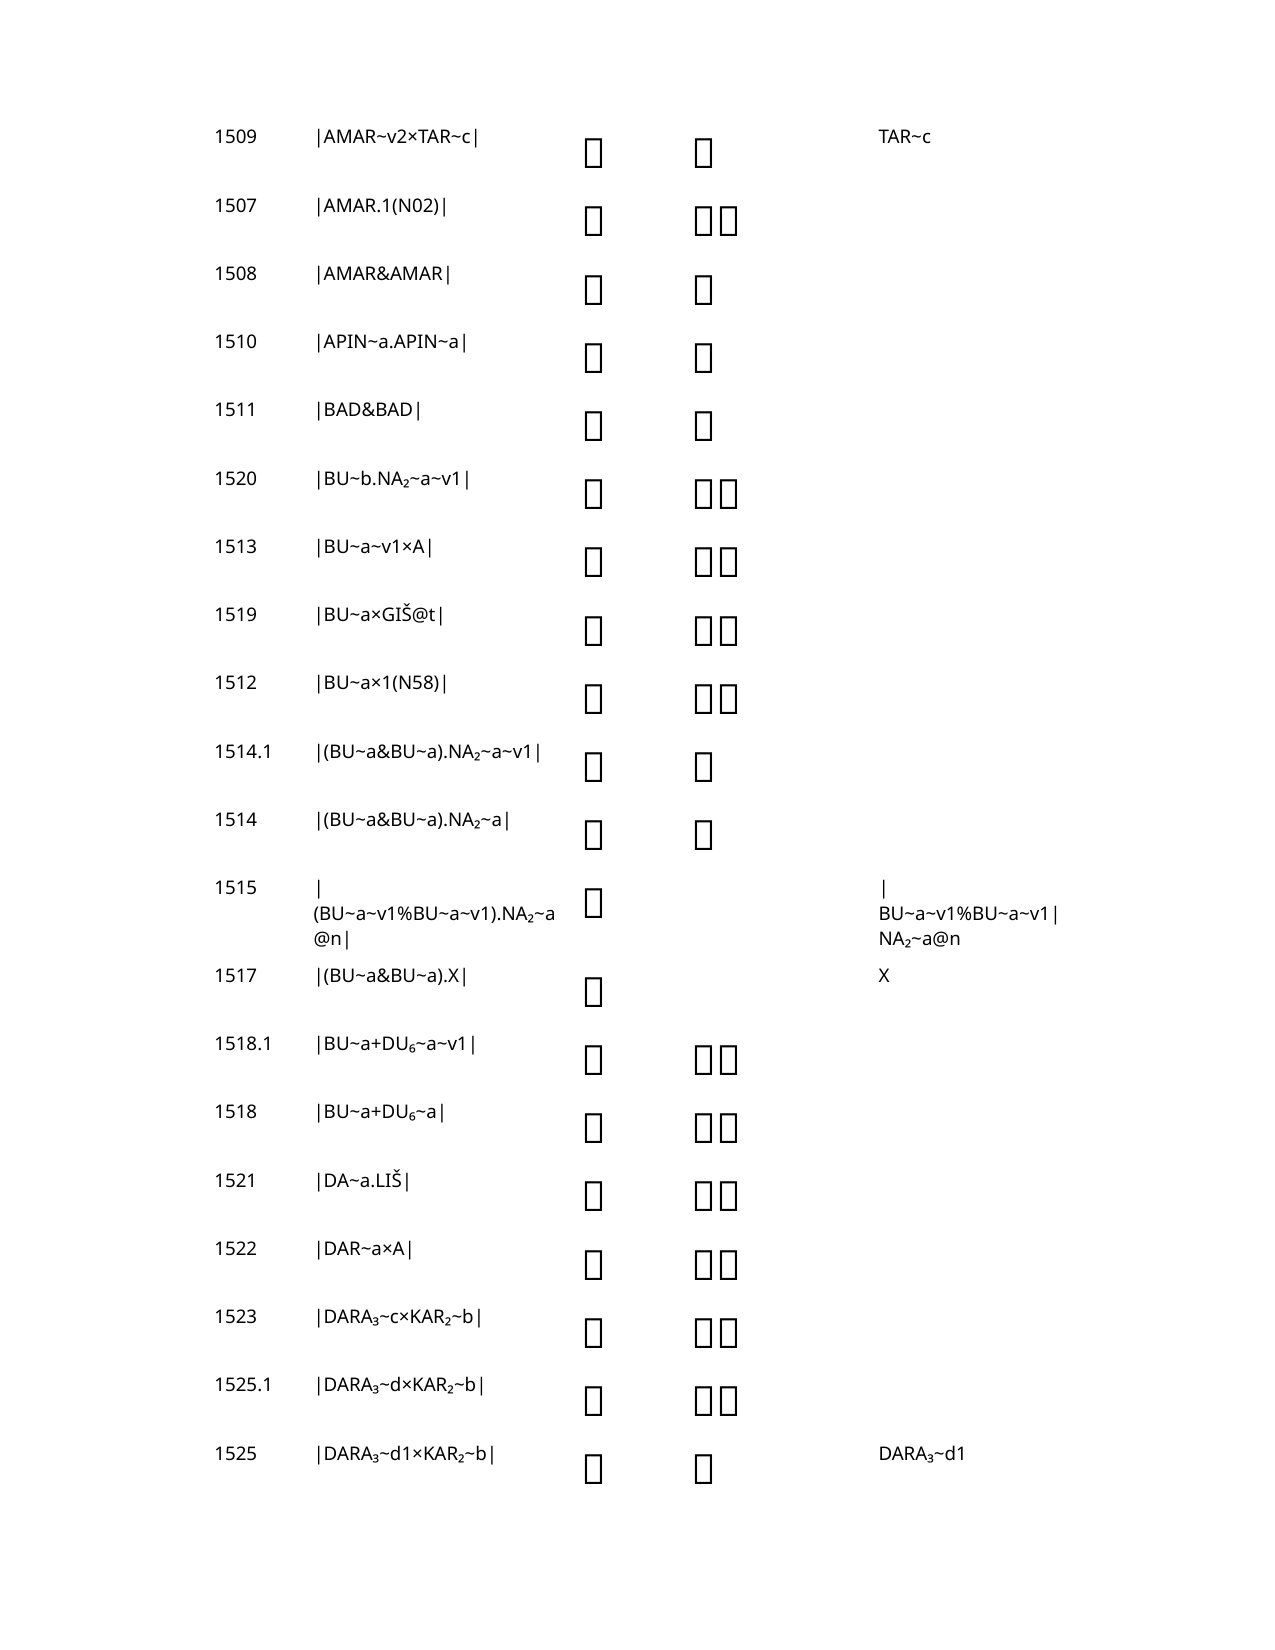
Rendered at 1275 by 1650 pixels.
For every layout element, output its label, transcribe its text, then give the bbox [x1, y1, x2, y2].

table_cell 1510 [209, 323, 308, 391]
table_cell 𒱫 [576, 1298, 686, 1366]
table_cell 𒱧 [576, 596, 686, 664]
table_cell 1523 [209, 1298, 308, 1366]
table_cell 𒱡 [576, 732, 686, 800]
table_cell 1521 [209, 1161, 308, 1229]
table_cell 𒤺 [686, 800, 872, 869]
table_cell |DARA₃~d×KAR₂~b| [308, 1366, 576, 1434]
table_cell 𒱟 [576, 528, 686, 596]
table_cell 1507 [209, 186, 308, 254]
table_cell [686, 957, 872, 1025]
table_cell 𒱢 [576, 869, 686, 957]
table_cell 𒤻 [686, 732, 872, 800]
table_cell 𒝐𒛧 [686, 528, 872, 596]
table_cell |BU~a~v1%BU~a~v1| NA₂~a@n [873, 869, 1067, 957]
table_cell 1518.1 [209, 1025, 308, 1093]
table_cell [873, 459, 1067, 527]
table_cell 1514.1 [209, 732, 308, 800]
table_cell |DA~a.LIŠ| [308, 1161, 576, 1229]
table_cell |DARA₃~c×KAR₂~b| [308, 1298, 576, 1366]
table_cell 𒱪 [576, 1230, 686, 1298]
table_cell [873, 1230, 1067, 1298]
table_cell [873, 391, 1067, 459]
table_cell |DARA₃~d1×KAR₂~b| [308, 1434, 576, 1502]
table_cell |BU~a~v1×A| [308, 528, 576, 596]
table_cell |BAD&BAD| [308, 391, 576, 459]
table_cell [873, 596, 1067, 664]
table_cell [686, 869, 872, 957]
table_cell 𒝨𒢔 [686, 1298, 872, 1366]
table_cell 𒱨 [576, 459, 686, 527]
table_cell 1512 [209, 664, 308, 732]
table_cell 𒢔 [686, 1434, 872, 1502]
table_cell 𒱭 [576, 1434, 686, 1502]
table_cell 1509 [209, 118, 308, 186]
table_cell [873, 528, 1067, 596]
table_cell 1515 [209, 869, 308, 957]
table_cell |(BU~a&BU~a).NA₂~a| [308, 800, 576, 869]
table_cell [873, 323, 1067, 391]
table_cell 𒱚 [576, 255, 686, 323]
table_cell [873, 186, 1067, 254]
table_cell 𒱙 [576, 186, 686, 254]
table_cell |BU~a×1(N58)| [308, 664, 576, 732]
table_cell 𒝚𒣼 [686, 1161, 872, 1229]
table_cell 𒱝 [576, 391, 686, 459]
table_cell 𒱛 [576, 118, 686, 186]
table_cell 𒜗 [686, 323, 872, 391]
table_cell 𒜋 [686, 255, 872, 323]
table_cell [873, 255, 1067, 323]
table_cell |(BU~a&BU~a).X| [308, 957, 576, 1025]
table_cell 𒱤 [576, 957, 686, 1025]
table_cell [873, 664, 1067, 732]
table_cell |BU~a+DU₆~a~v1| [308, 1025, 576, 1093]
table_cell [873, 1161, 1067, 1229]
table_cell 1522 [209, 1230, 308, 1298]
table_cell 𒝪𒢔 [686, 1366, 872, 1434]
table_cell |AMAR.1(N02)| [308, 186, 576, 254]
table_cell 1518 [209, 1093, 308, 1161]
table_cell |AMAR&AMAR| [308, 255, 576, 323]
table_cell 𒱞 [576, 664, 686, 732]
table_cell 1514 [209, 800, 308, 869]
table_cell 𒜤 [686, 391, 872, 459]
table_cell X [873, 957, 1067, 1025]
table_cell 𒱩 [576, 1161, 686, 1229]
table_cell 𒝏𒠦 [686, 596, 872, 664]
table_cell 1525 [209, 1434, 308, 1502]
table_cell 𒱥 [576, 1093, 686, 1161]
table_cell |(BU~a&BU~a).NA₂~a~v1| [308, 732, 576, 800]
table_cell [873, 800, 1067, 869]
table_cell |(BU~a~v1%BU~a~v1).NA₂~a@n| [308, 869, 576, 957]
table_cell 1519 [209, 596, 308, 664]
table_cell |APIN~a.APIN~a| [308, 323, 576, 391]
table_cell [873, 1093, 1067, 1161]
table_cell 𒱜 [576, 323, 686, 391]
table_cell |BU~a+DU₆~a| [308, 1093, 576, 1161]
table_cell [873, 732, 1067, 800]
table_cell 𒝑𒤻 [686, 459, 872, 527]
table_cell 𒱮 [576, 1366, 686, 1434]
table_cell [873, 1366, 1067, 1434]
table_cell DARA₃~d1 [873, 1434, 1067, 1502]
table_cell 1511 [209, 391, 308, 459]
table_cell 1508 [209, 255, 308, 323]
table_cell [873, 1298, 1067, 1366]
table_cell 𒜋𒖃 [686, 186, 872, 254]
table_cell TAR~c [873, 118, 1067, 186]
table_cell |AMAR~v2×TAR~c| [308, 118, 576, 186]
table_cell |DAR~a×A| [308, 1230, 576, 1298]
table_cell 𒱦 [576, 1025, 686, 1093]
table_cell 1517 [209, 957, 308, 1025]
table_cell 𒝢𒛧 [686, 1230, 872, 1298]
table_cell 1520 [209, 459, 308, 527]
table_cell 1513 [209, 528, 308, 596]
table_cell 1525.1 [209, 1366, 308, 1434]
table_cell 𒜍 [686, 118, 872, 186]
table_cell 𒱠 [576, 800, 686, 869]
table_cell 𒝏𒞃 [686, 1025, 872, 1093]
table_cell |BU~a×GIŠ@t| [308, 596, 576, 664]
table_cell [873, 1025, 1067, 1093]
table_cell |BU~b.NA₂~a~v1| [308, 459, 576, 527]
table_cell 𒝏𒞂 [686, 1093, 872, 1161]
table_cell 𒝏𒗛 [686, 664, 872, 732]
